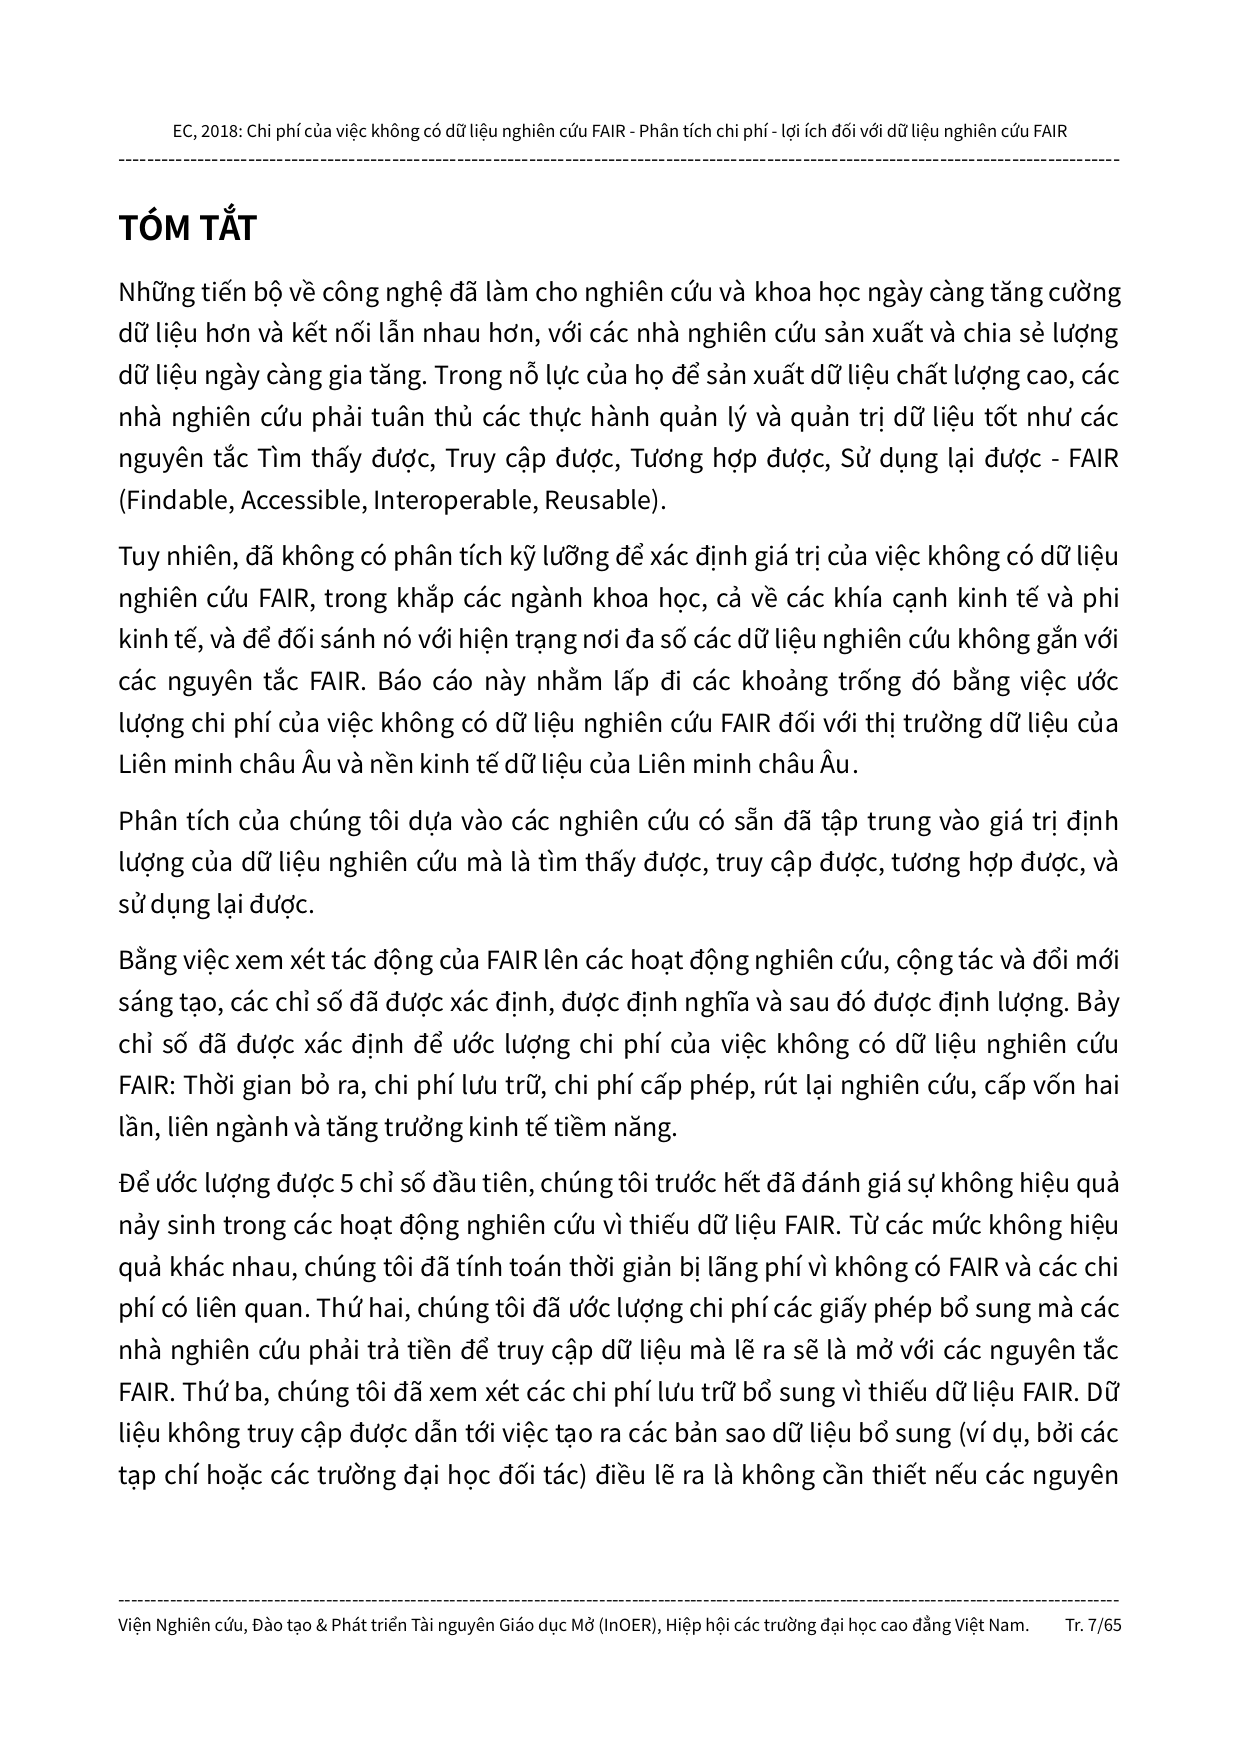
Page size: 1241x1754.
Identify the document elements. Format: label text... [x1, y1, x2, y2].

text Bằng việc xem xét tác động của FAIR lên các hoạt động nghiên cứu, cộng tác và đổi mới sáng tạo, các chỉ số đã được xác định, được định nghĩa và sau đó được định lượng. Bảy chỉ số đã được xác định để ước lượng chi phí của việc không có dữ liệu nghiên cứu FAIR: Thời gian bỏ ra, chi phí lưu trữ, chi phí cấp phép, rút lại nghiên cứu, cấp vốn hai lần, liên ngành và tăng trưởng kinh tế tiềm năng. [118, 941, 1122, 1144]
text Những tiến bộ về công nghệ đã làm cho nghiên cứu và khoa học ngày càng tăng cường dữ liệu hơn và kết nối lẫn nhau hơn, với các nhà nghiên cứu sản xuất và chia sẻ lượng dữ liệu ngày càng gia tăng. Trong nỗ lực của họ để sản xuất dữ liệu chất lượng cao, các nhà nghiên cứu phải tuân thủ các thực hành quản lý và quản trị dữ liệu tốt như các nguyên tắc Tìm thấy được, Truy cập được, Tương hợp được, Sử dụng lại được - FAIR (Findable, Accessible, Interoperable, Reusable). [118, 272, 1122, 517]
text Để ước lượng được 5 chỉ số đầu tiên, chúng tôi trước hết đã đánh giá sự không hiệu quả nảy sinh trong các hoạt động nghiên cứu vì thiếu dữ liệu FAIR. Từ các mức không hiệu quả khác nhau, chúng tôi đã tính toán thời giản bị lãng phí vì không có FAIR và các chi phí có liên quan. Thứ hai, chúng tôi đã ước lượng chi phí các giấy phép bổ sung mà các nhà nghiên cứu phải trả tiền để truy cập dữ liệu mà lẽ ra sẽ là mở với các nguyên tắc FAIR. Thứ ba, chúng tôi đã xem xét các chi phí lưu trữ bổ sung vì thiếu dữ liệu FAIR. Dữ liệu không truy cập được dẫn tới việc tạo ra các bản sao dữ liệu bổ sung (ví dụ, bởi các tạp chí hoặc các trường đại học đối tác) điều lẽ ra là không cần thiết nếu các nguyên [118, 1164, 1122, 1492]
text Tuy nhiên, đã không có phân tích kỹ lưỡng để xác định giá trị của việc không có dữ liệu nghiên cứu FAIR, trong khắp các ngành khoa học, cả về các khía cạnh kinh tế và phi kinh tế, và để đối sánh nó với hiện trạng nơi đa số các dữ liệu nghiên cứu không gắn với các nguyên tắc FAIR. Báo cáo này nhằm lấp đi các khoảng trống đó bằng việc ước lượng chi phí của việc không có dữ liệu nghiên cứu FAIR đối với thị trường dữ liệu của Liên minh châu Âu và nền kinh tế dữ liệu của Liên minh châu Âu. [118, 537, 1122, 781]
text TÓM TẮT [118, 202, 1122, 250]
text Phân tích của chúng tôi dựa vào các nghiên cứu có sẵn đã tập trung vào giá trị định lượng của dữ liệu nghiên cứu mà là tìm thấy được, truy cập được, tương hợp được, và sử dụng lại được. [118, 801, 1122, 921]
